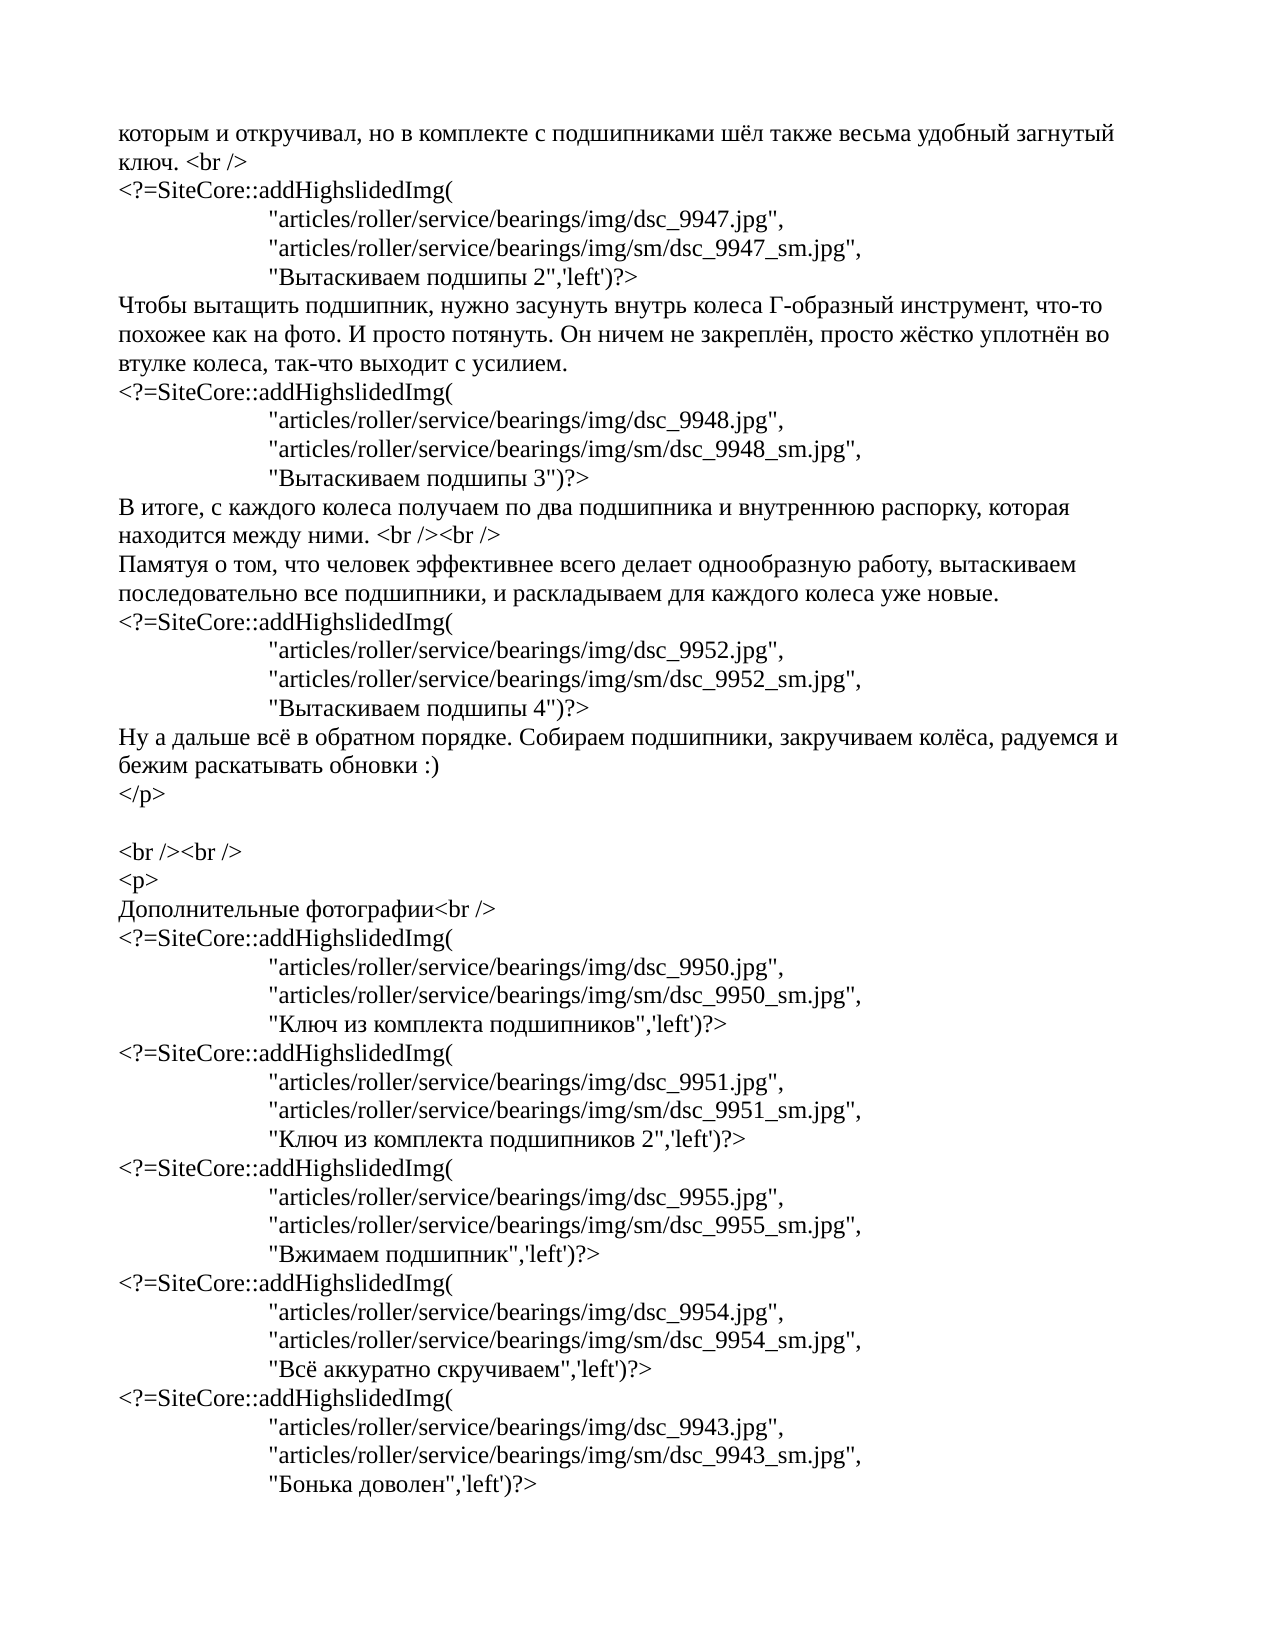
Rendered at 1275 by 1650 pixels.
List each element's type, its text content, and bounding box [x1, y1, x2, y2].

text </p> [118, 779, 1157, 808]
text "articles/roller/service/bearings/img/dsc_9955.jpg", [118, 1182, 1157, 1211]
text "Вытаскиваем подшипы 4")?> [118, 693, 1157, 722]
text <?=SiteCore::addHighslidedImg( [118, 377, 1157, 406]
text <?=SiteCore::addHighslidedImg( [118, 923, 1157, 952]
text "articles/roller/service/bearings/img/dsc_9951.jpg", [118, 1067, 1157, 1096]
text <?=SiteCore::addHighslidedImg( [118, 1268, 1157, 1297]
text <p> [118, 866, 1157, 894]
text "Ключ из комплекта подшипников",'left')?> [118, 1009, 1157, 1038]
text <?=SiteCore::addHighslidedImg( [118, 176, 1157, 204]
text "Вжимаем подшипник",'left')?> [118, 1239, 1157, 1268]
text "articles/roller/service/bearings/img/dsc_9948.jpg", [118, 406, 1157, 434]
text "articles/roller/service/bearings/img/sm/dsc_9955_sm.jpg", [118, 1211, 1157, 1239]
text Памятуя о том, что человек эффективнее всего делает однообразную работу, вытаскиваем последовательно все подшипники, и раскладываем для каждого колеса уже новые. [118, 549, 1157, 607]
text "articles/roller/service/bearings/img/dsc_9947.jpg", [118, 204, 1157, 233]
text "articles/roller/service/bearings/img/sm/dsc_9954_sm.jpg", [118, 1326, 1157, 1354]
text Дополнительные фотографии<br /> [118, 894, 1157, 923]
text которым и откручивал, но в комплекте с подшипниками шёл также весьма удобный загнутый ключ. <br /> [118, 118, 1157, 176]
text "articles/roller/service/bearings/img/sm/dsc_9947_sm.jpg", [118, 233, 1157, 262]
text "articles/roller/service/bearings/img/sm/dsc_9952_sm.jpg", [118, 664, 1157, 693]
text <?=SiteCore::addHighslidedImg( [118, 1383, 1157, 1412]
text "Ключ из комплекта подшипников 2",'left')?> [118, 1124, 1157, 1153]
text "articles/roller/service/bearings/img/sm/dsc_9948_sm.jpg", [118, 434, 1157, 463]
text "articles/roller/service/bearings/img/sm/dsc_9950_sm.jpg", [118, 981, 1157, 1009]
text "articles/roller/service/bearings/img/dsc_9943.jpg", [118, 1412, 1157, 1441]
text <?=SiteCore::addHighslidedImg( [118, 607, 1157, 636]
text Чтобы вытащить подшипник, нужно засунуть внутрь колеса Г-образный инструмент, что-то похожее как на фото. И просто потянуть. Он ничем не закреплён, просто жёстко уплотнён во втулке колеса, так-что выходит с усилием. [118, 291, 1157, 377]
text Ну а дальше всё в обратном порядке. Собираем подшипники, закручиваем колёса, радуемся и бежим раскатывать обновки :) [118, 722, 1157, 779]
text <br /><br /> [118, 837, 1157, 866]
text "Вытаскиваем подшипы 2",'left')?> [118, 262, 1157, 291]
text "articles/roller/service/bearings/img/dsc_9950.jpg", [118, 952, 1157, 981]
text "articles/roller/service/bearings/img/sm/dsc_9951_sm.jpg", [118, 1096, 1157, 1124]
text "Вытаскиваем подшипы 3")?> [118, 463, 1157, 492]
text "articles/roller/service/bearings/img/dsc_9954.jpg", [118, 1297, 1157, 1326]
text <?=SiteCore::addHighslidedImg( [118, 1153, 1157, 1182]
text В итоге, с каждого колеса получаем по два подшипника и внутреннюю распорку, которая находится между ними. <br /><br /> [118, 492, 1157, 549]
text <?=SiteCore::addHighslidedImg( [118, 1038, 1157, 1067]
text "Всё аккуратно скручиваем",'left')?> [118, 1354, 1157, 1383]
text "Бонька доволен",'left')?> [118, 1469, 1157, 1498]
text "articles/roller/service/bearings/img/dsc_9952.jpg", [118, 636, 1157, 664]
text "articles/roller/service/bearings/img/sm/dsc_9943_sm.jpg", [118, 1441, 1157, 1469]
